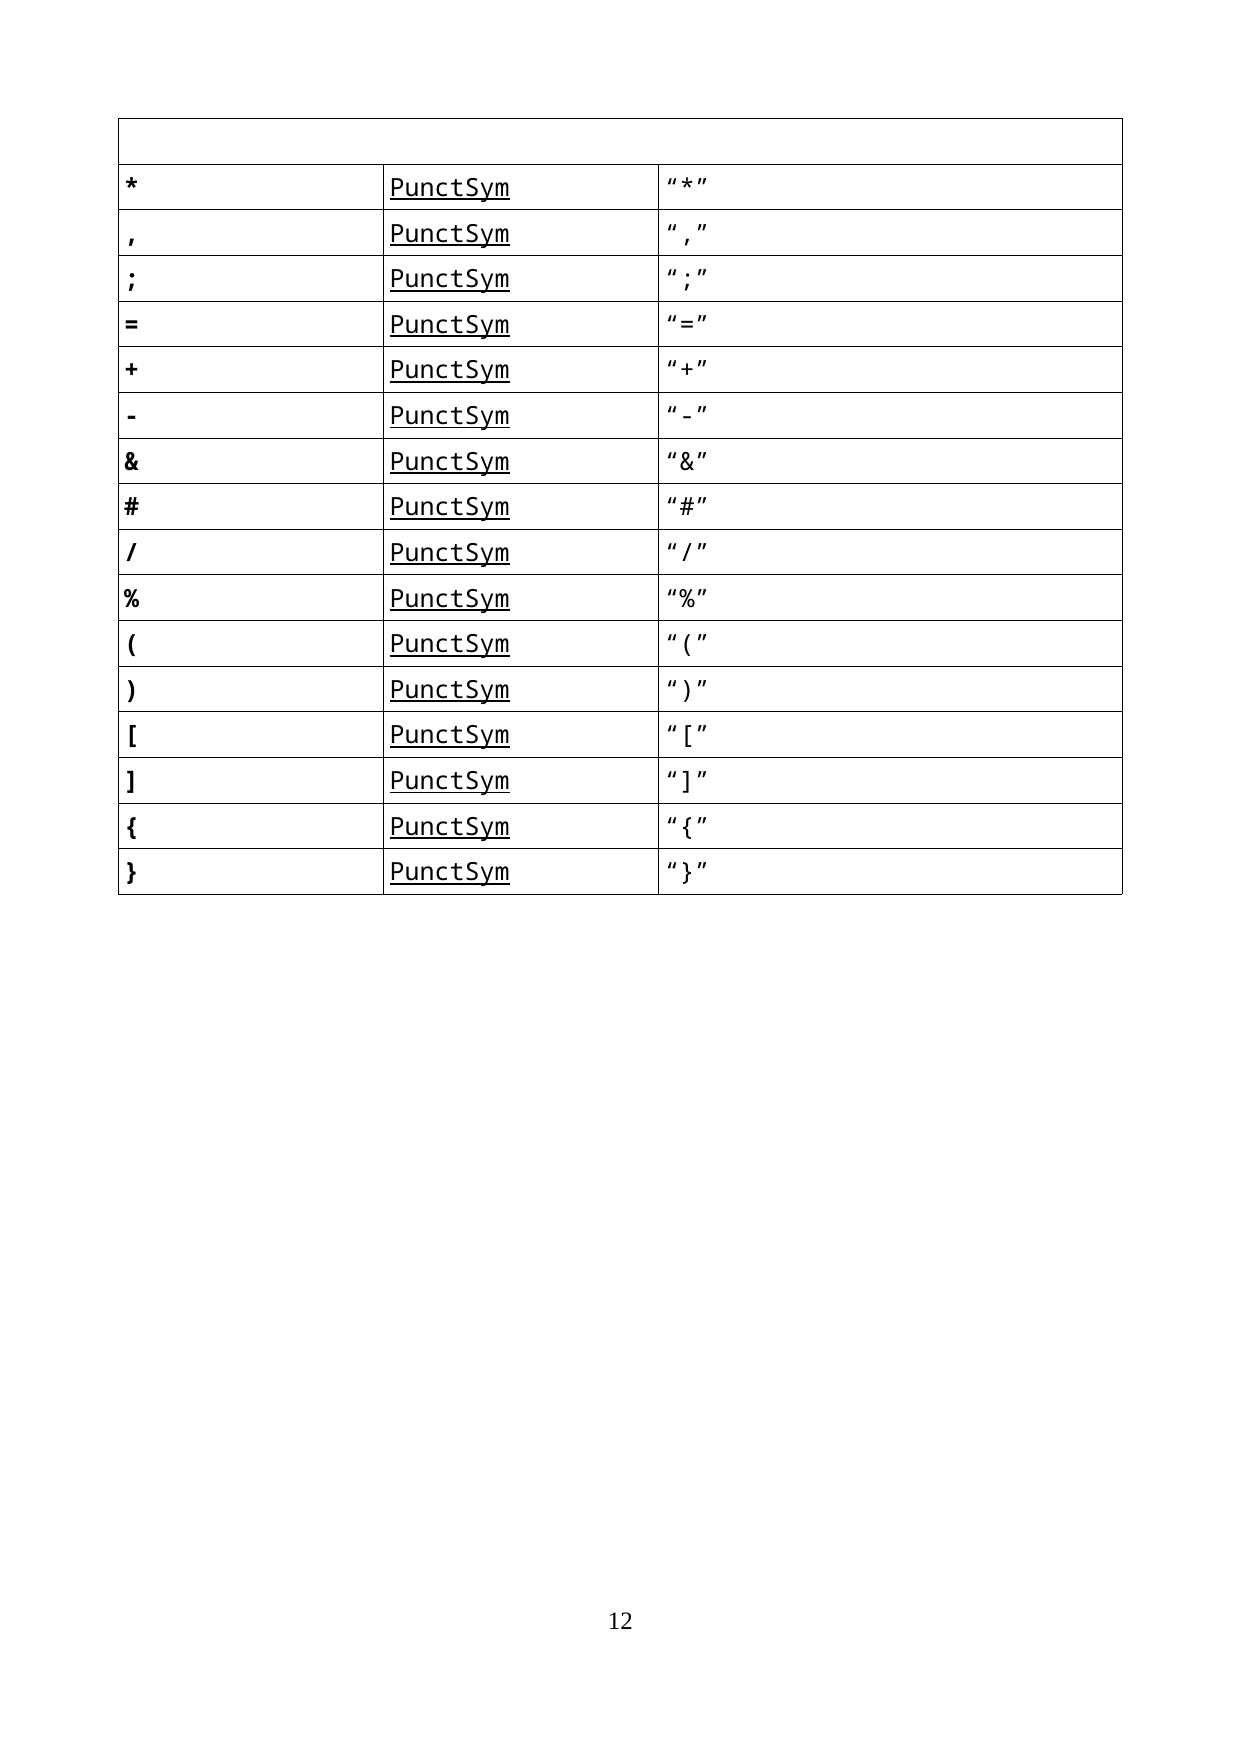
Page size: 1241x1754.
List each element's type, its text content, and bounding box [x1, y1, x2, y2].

table_cell PunctSym [384, 347, 658, 392]
table_cell “%” [659, 575, 1122, 620]
table_cell PunctSym [384, 758, 658, 802]
table_cell PunctSym [384, 849, 658, 894]
table_cell ) [119, 667, 383, 711]
table_cell / [119, 530, 383, 574]
table_cell ( [119, 621, 383, 666]
table_cell [ [119, 712, 383, 757]
table_cell “{” [659, 804, 1122, 848]
table_cell - [119, 393, 383, 437]
table_cell & [119, 439, 383, 483]
table_cell , [119, 210, 383, 255]
table_cell PunctSym [384, 575, 658, 620]
table_cell “*” [659, 165, 1122, 209]
table_cell PunctSym [384, 393, 658, 437]
table_cell # [119, 484, 383, 529]
table_cell % [119, 575, 383, 620]
table_cell PunctSym [384, 302, 658, 346]
table_cell “&” [659, 439, 1122, 483]
table_cell PunctSym [384, 256, 658, 301]
table_cell “-” [659, 393, 1122, 437]
table_cell “#” [659, 484, 1122, 529]
table_cell { [119, 804, 383, 848]
table_cell } [119, 849, 383, 894]
table_cell [659, 119, 1122, 164]
table_cell “,” [659, 210, 1122, 255]
table_cell * [119, 165, 383, 209]
table_cell [384, 119, 658, 164]
table_cell PunctSym [384, 484, 658, 529]
table_cell [119, 119, 383, 164]
table_cell PunctSym [384, 530, 658, 574]
table_cell PunctSym [384, 712, 658, 757]
table_cell “=” [659, 302, 1122, 346]
table_cell “+” [659, 347, 1122, 392]
table_cell “)” [659, 667, 1122, 711]
table_cell PunctSym [384, 439, 658, 483]
table_cell PunctSym [384, 165, 658, 209]
table_cell PunctSym [384, 667, 658, 711]
table_cell “;” [659, 256, 1122, 301]
table_cell “]” [659, 758, 1122, 802]
table_cell “[” [659, 712, 1122, 757]
table_cell ; [119, 256, 383, 301]
table_cell “}” [659, 849, 1122, 894]
table_cell = [119, 302, 383, 346]
table_cell ] [119, 758, 383, 802]
table_cell “/” [659, 530, 1122, 574]
table_cell PunctSym [384, 210, 658, 255]
table_cell “(” [659, 621, 1122, 666]
table_cell + [119, 347, 383, 392]
table_cell PunctSym [384, 804, 658, 848]
table_cell PunctSym [384, 621, 658, 666]
